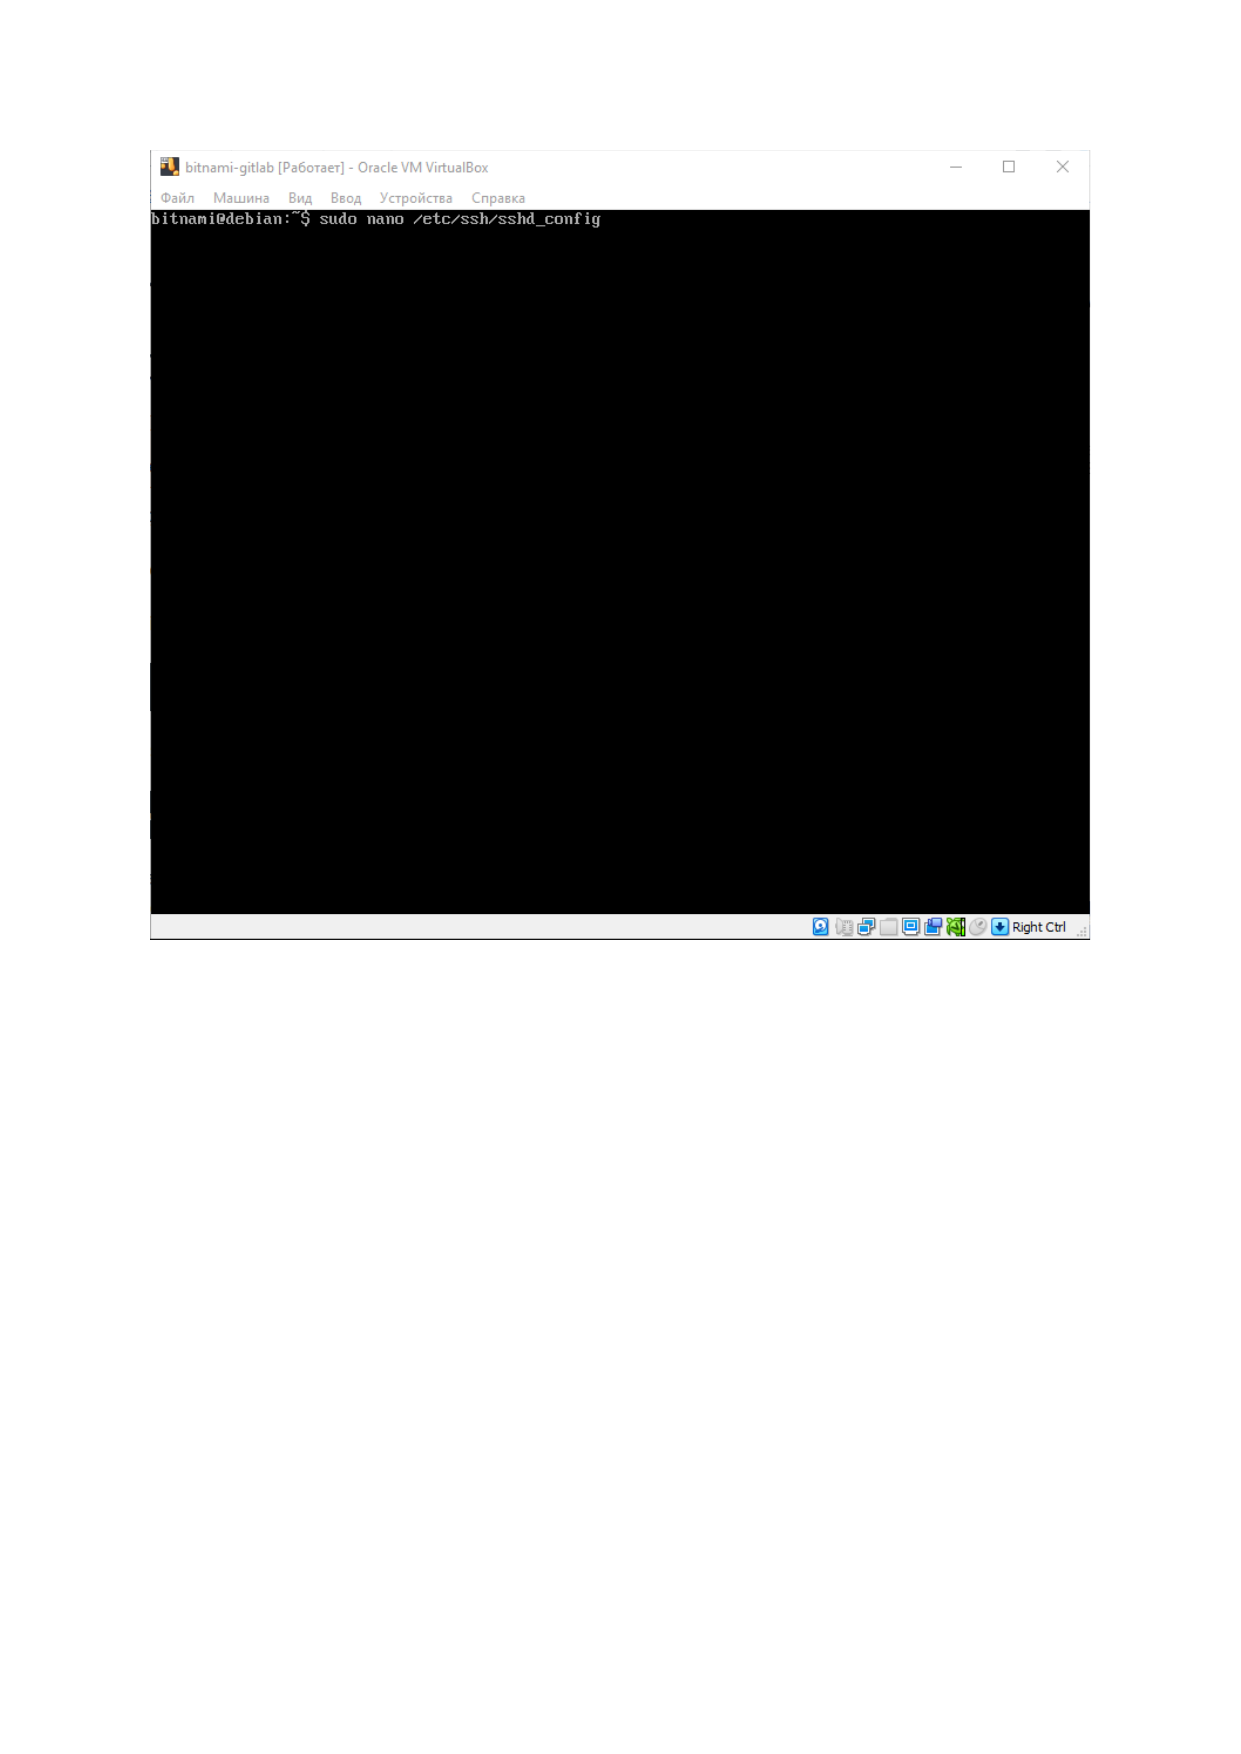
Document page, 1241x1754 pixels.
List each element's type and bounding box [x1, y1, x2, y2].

picture [150, 150, 1091, 940]
